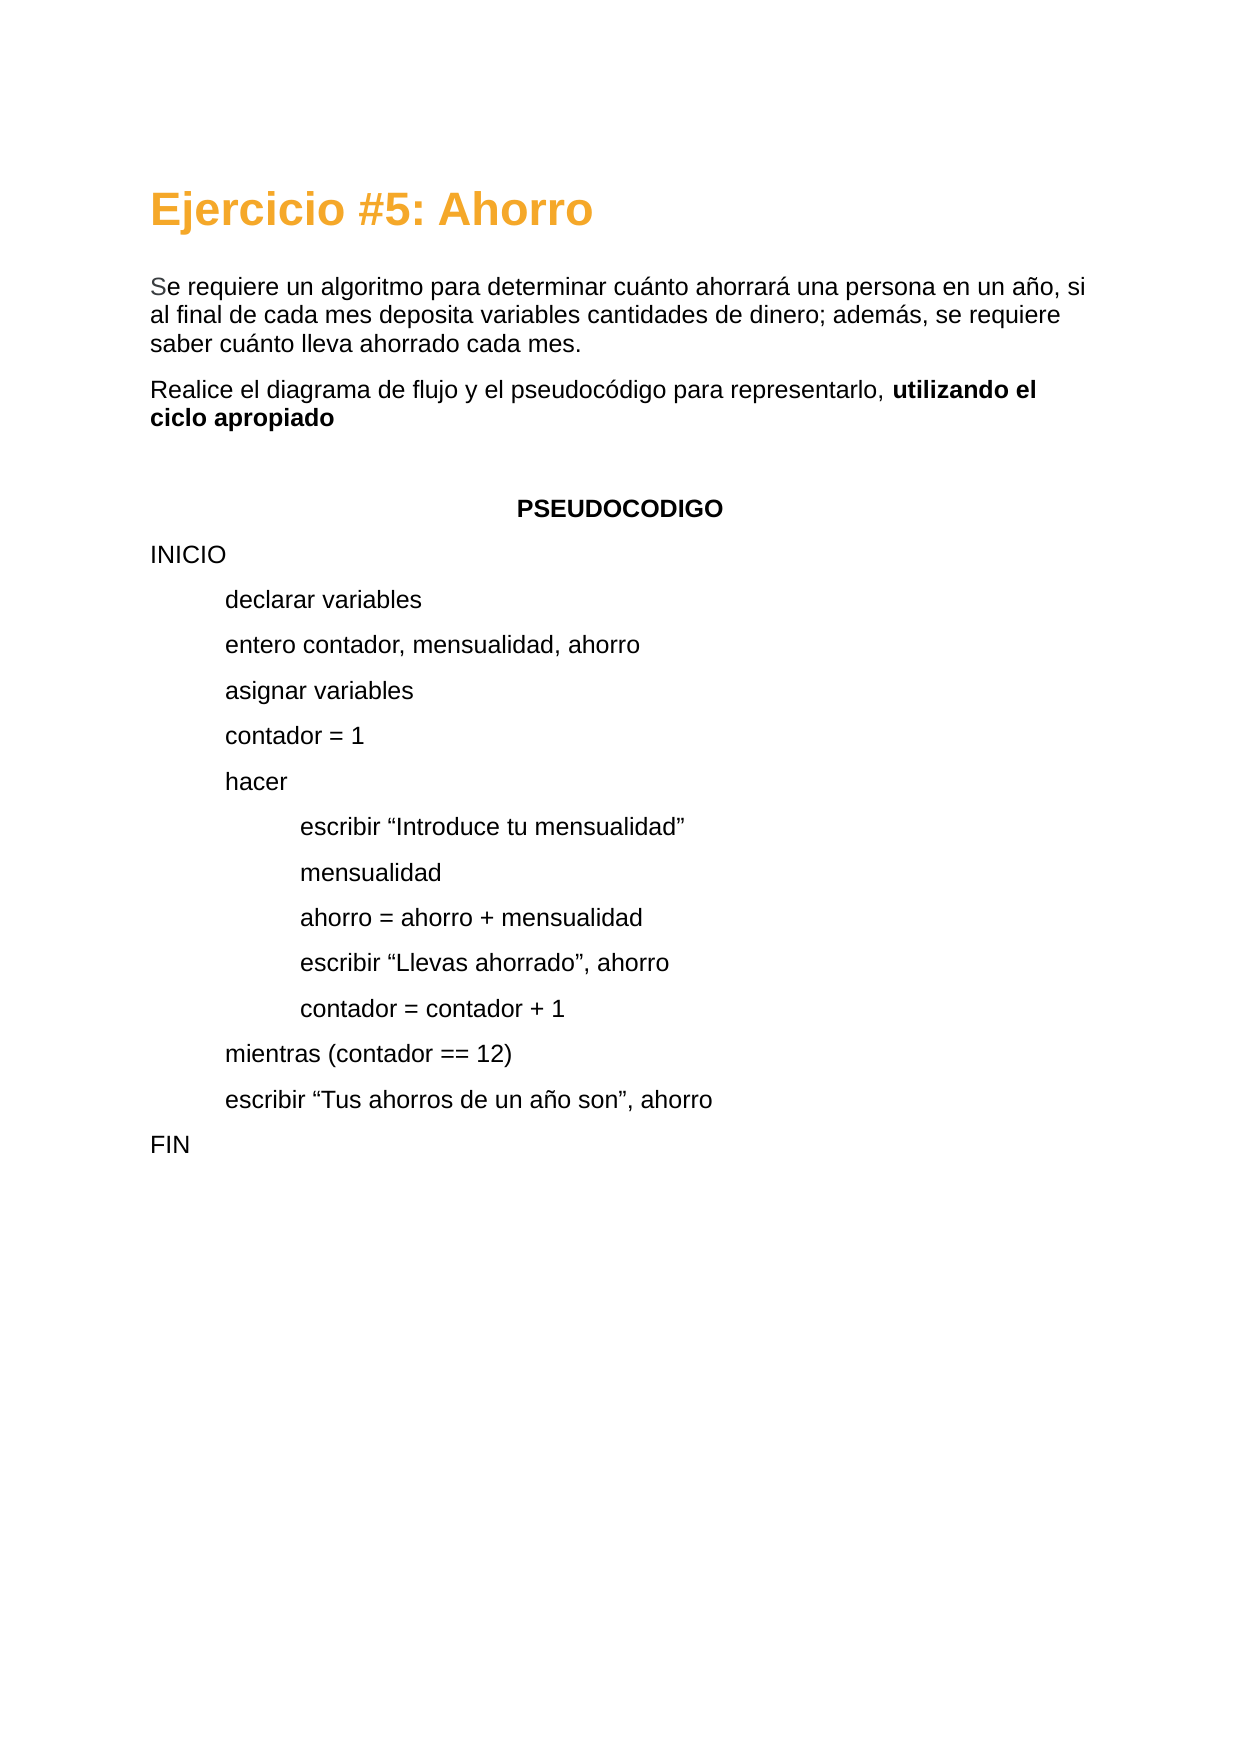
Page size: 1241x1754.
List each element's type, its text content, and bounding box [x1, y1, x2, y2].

text escribir “Llevas ahorrado”, ahorro [150, 948, 1090, 977]
text PSEUDOCODIGO [150, 494, 1090, 523]
text mensualidad [150, 858, 1090, 886]
text contador = 1 [150, 721, 1090, 750]
text entero contador, mensualidad, ahorro [150, 631, 1090, 659]
subtitle Ejercicio #5: Ahorro [150, 181, 1090, 235]
text escribir “Tus ahorros de un año son”, ahorro [150, 1085, 1090, 1113]
text asignar variables [150, 676, 1090, 705]
text declarar variables [150, 585, 1090, 614]
text hacer [150, 767, 1090, 796]
text mientras (contador == 12) [150, 1039, 1090, 1068]
text FIN [150, 1130, 1090, 1159]
text ahorro = ahorro + mensualidad [150, 903, 1090, 932]
text escribir “Introduce tu mensualidad” [150, 812, 1090, 841]
text Realice el diagrama de flujo y el pseudocódigo para representarlo, utilizando el ciclo apropiado [150, 375, 1090, 432]
text INICIO [150, 540, 1090, 568]
text contador = contador + 1 [150, 994, 1090, 1023]
text Se requiere un algoritmo para determinar cuánto ahorrará una persona en un año, si al final de cada mes deposita variables cantidades de dinero; además, se requiere saber cuánto lleva ahorrado cada mes. [150, 272, 1090, 358]
